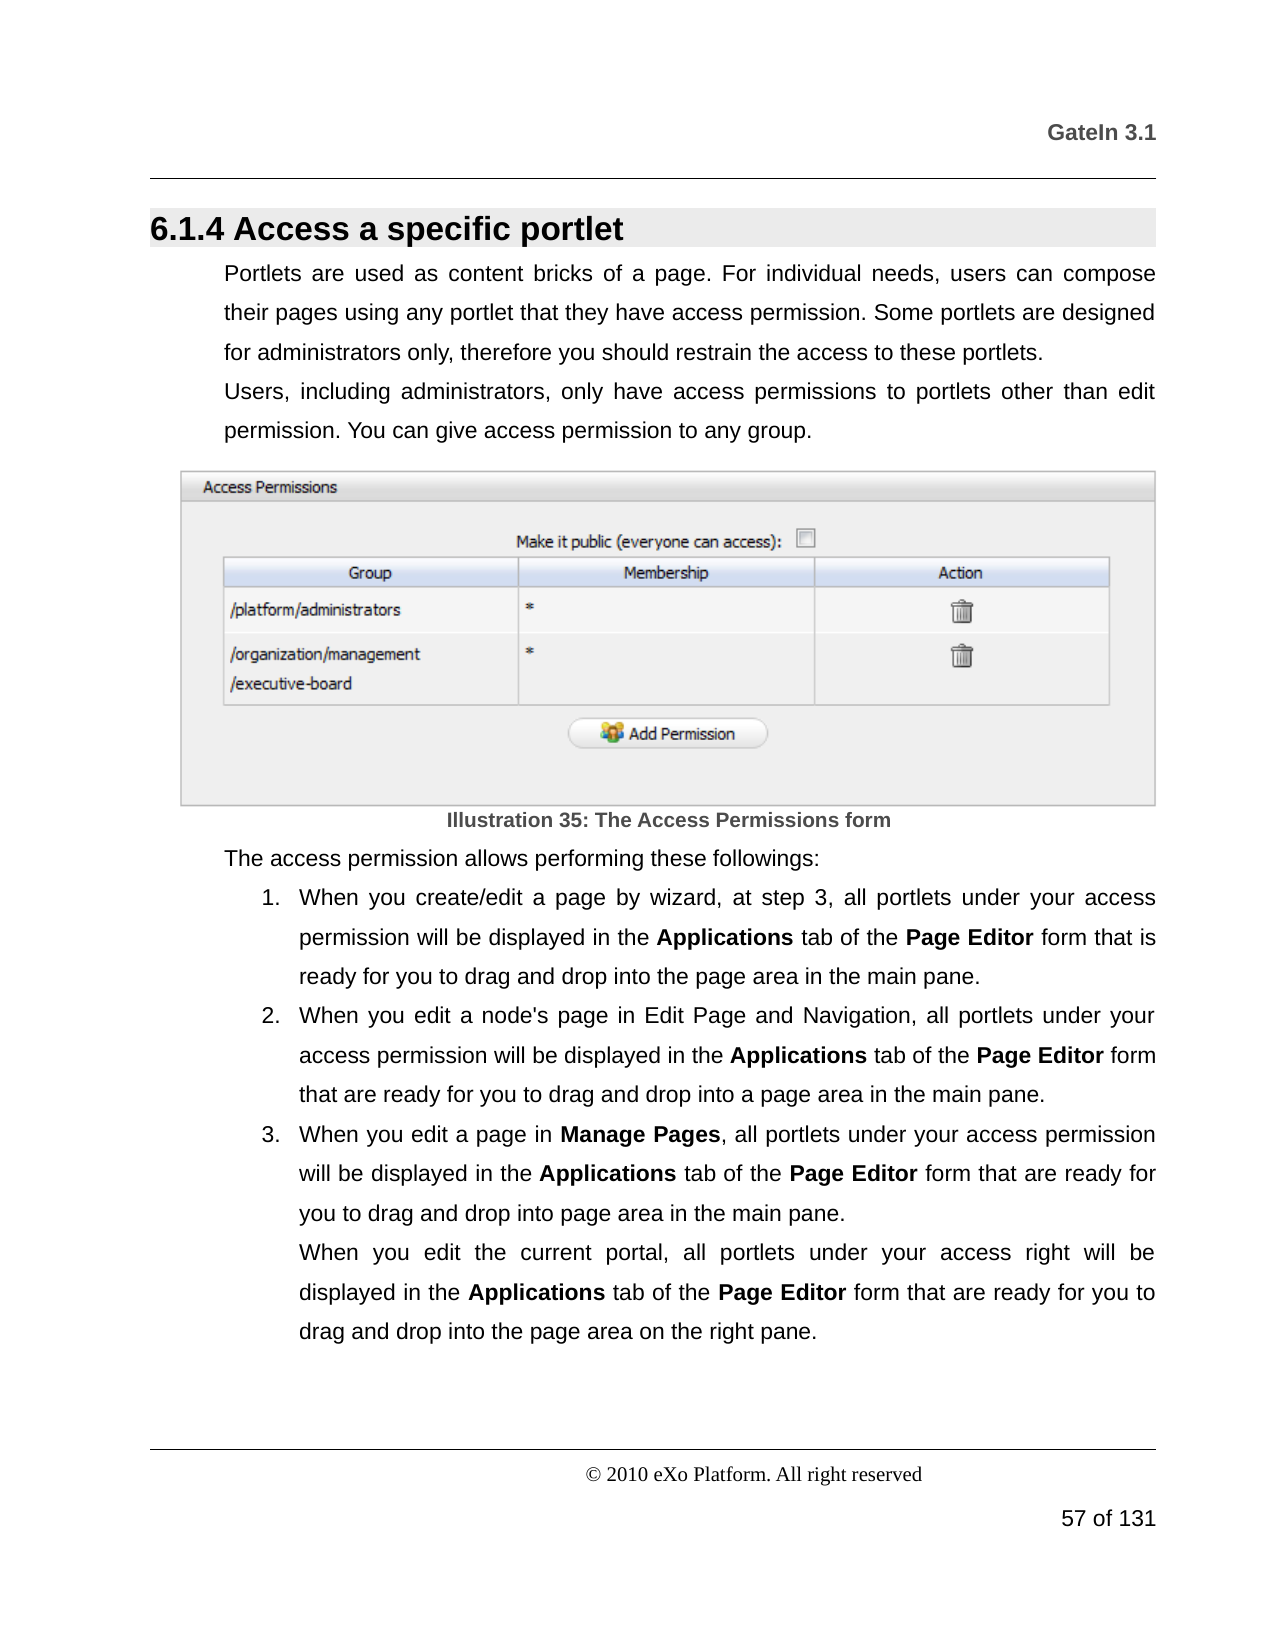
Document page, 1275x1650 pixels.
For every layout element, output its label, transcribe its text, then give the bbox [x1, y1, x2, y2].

text Portlets are used as content bricks of a page. For individual needs, users can compose their pages using any portlet that they have access permission. Some portlets are designed for administrators only, therefore you should restrain the access to these portlets. [224, 259, 1156, 365]
picture [179, 468, 1159, 808]
list When you edit a page in Manage Pages, all portlets under your access permission will be displayed in the Applications tab of the Page Editor form that are ready for you to drag and drop into page area in the main pane. [261, 1121, 1156, 1226]
list When you edit a node's page in Edit Page and Navigation, all portlets under your access permission will be displayed in the Applications tab of the Page Editor form that are ready for you to drag and drop into a page area in the main pane. [261, 1002, 1156, 1108]
list When you edit the current portal, all portlets under your access right will be displayed in the Applications tab of the Page Editor form that are ready for you to drag and drop into the page area on the right pane. [261, 1239, 1156, 1345]
text The access permission allows performing these followings: [224, 831, 1156, 871]
list When you create/edit a page by wizard, at step 3, all portlets under your access permission will be displayed in the Applications tab of the Page Editor form that is ready for you to drag and drop into the page area in the main pane. [261, 884, 1156, 989]
text Illustration 35: The Access Permissions form [179, 808, 1159, 831]
text [224, 457, 1156, 468]
subtitle Access a specific portlet [150, 208, 1156, 247]
text Users, including administrators, only have access permissions to portlets other than edit permission. You can give access permission to any group. [224, 378, 1156, 444]
